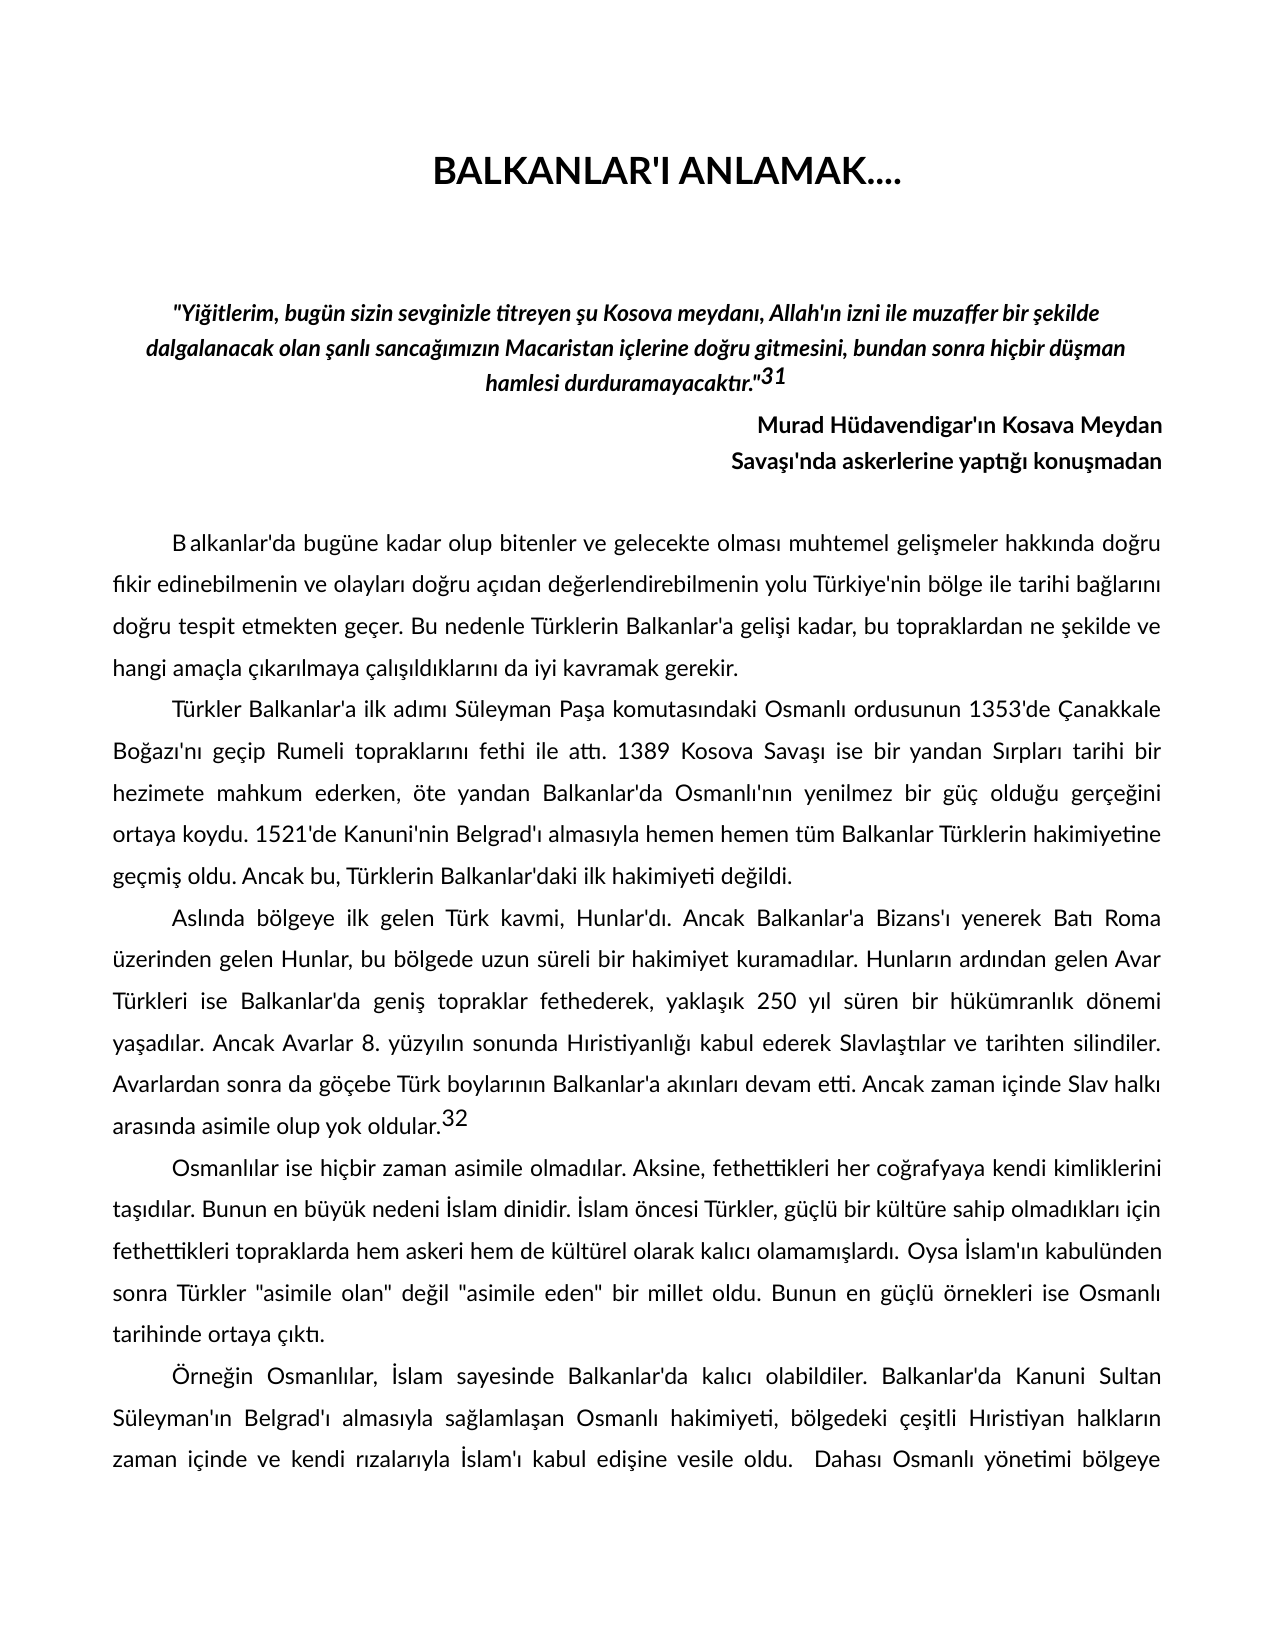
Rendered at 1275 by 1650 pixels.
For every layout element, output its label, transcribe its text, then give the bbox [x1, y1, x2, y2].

text Aslında bölgeye ilk gelen Türk kavmi, Hunlar'dı. Ancak Balkanlar'a Bizans'ı yenerek Batı Roma üzerinden gelen Hunlar, bu bölgede uzun süreli bir hakimiyet kuramadılar. Hunların ardından gelen Avar Türkleri ise Balkanlar'da geniş topraklar fethederek, yaklaşık 250 yıl süren bir hükümranlık dönemi yaşadılar. Ancak Avarlar 8. yüzyılın sonunda Hıristiyanlığı kabul ederek Slavlaştılar ve tarihten silindiler. Avarlardan sonra da göçebe Türk boylarının Balkanlar'a akınları devam etti. Ancak zaman içinde Slav halkı arasında asimile olup yok oldular.32 [112, 893, 1162, 1143]
text Balkanlar'da bugüne kadar olup bitenler ve gelecekte olması muhtemel gelişmeler hakkında doğru fikir edinebilmenin ve olayları doğru açıdan değerlendirebilmenin yolu Türkiye'nin bölge ile tarihi bağlarını doğru tespit etmekten geçer. Bu nedenle Türklerin Balkanlar'a gelişi kadar, bu topraklardan ne şekilde ve hangi amaçla çıkarılmaya çalışıldıklarını da iyi kavramak gerekir. [112, 518, 1162, 684]
text Murad Hüdavendigar'ın Kosava Meydan [112, 399, 1162, 443]
text Örneğin Osmanlılar, İslam sayesinde Balkanlar'da kalıcı olabildiler. Balkanlar'da Kanuni Sultan Süleyman'ın Belgrad'ı almasıyla sağlamlaşan Osmanlı hakimiyeti, bölgedeki çeşitli Hıristiyan halkların zaman içinde ve kendi rızalarıyla İslam'ı kabul edişine vesile oldu. Dahası Osmanlı yönetimi bölgeye [112, 1351, 1162, 1476]
text BALKANLAR'I ANLAMAK.... [112, 148, 1162, 193]
text Türkler Balkanlar'a ilk adımı Süleyman Paşa komutasındaki Osmanlı ordusunun 1353'de Çanakkale Boğazı'nı geçip Rumeli topraklarını fethi ile attı. 1389 Kosova Savaşı ise bir yandan Sırpları tarihi bir hezimete mahkum ederken, öte yandan Balkanlar'da Osmanlı'nın yenilmez bir güç olduğu gerçeğini ortaya koydu. 1521'de Kanuni'nin Belgrad'ı almasıyla hemen hemen tüm Balkanlar Türklerin hakimiyetine geçmiş oldu. Ancak bu, Türklerin Balkanlar'daki ilk hakimiyeti değildi. [112, 684, 1162, 893]
text "Yiğitlerim, bugün sizin sevginizle titreyen şu Kosova meydanı, Allah'ın izni ile muzaffer bir şekilde dalgalanacak olan şanlı sancağımızın Macaristan içlerine doğru gitmesini, bundan sonra hiçbir düşman hamlesi durduramayacaktır."31 [112, 293, 1162, 399]
text Savaşı'nda askerlerine yaptığı konuşmadan [112, 443, 1162, 476]
text Osmanlılar ise hiçbir zaman asimile olmadılar. Aksine, fethettikleri her coğrafyaya kendi kimliklerini taşıdılar. Bunun en büyük nedeni İslam dinidir. İslam öncesi Türkler, güçlü bir kültüre sahip olmadıkları için fethettikleri topraklarda hem askeri hem de kültürel olarak kalıcı olamamışlardı. Oysa İslam'ın kabulünden sonra Türkler "asimile olan" değil "asimile eden" bir millet oldu. Bunun en güçlü örnekleri ise Osmanlı tarihinde ortaya çıktı. [112, 1143, 1162, 1351]
